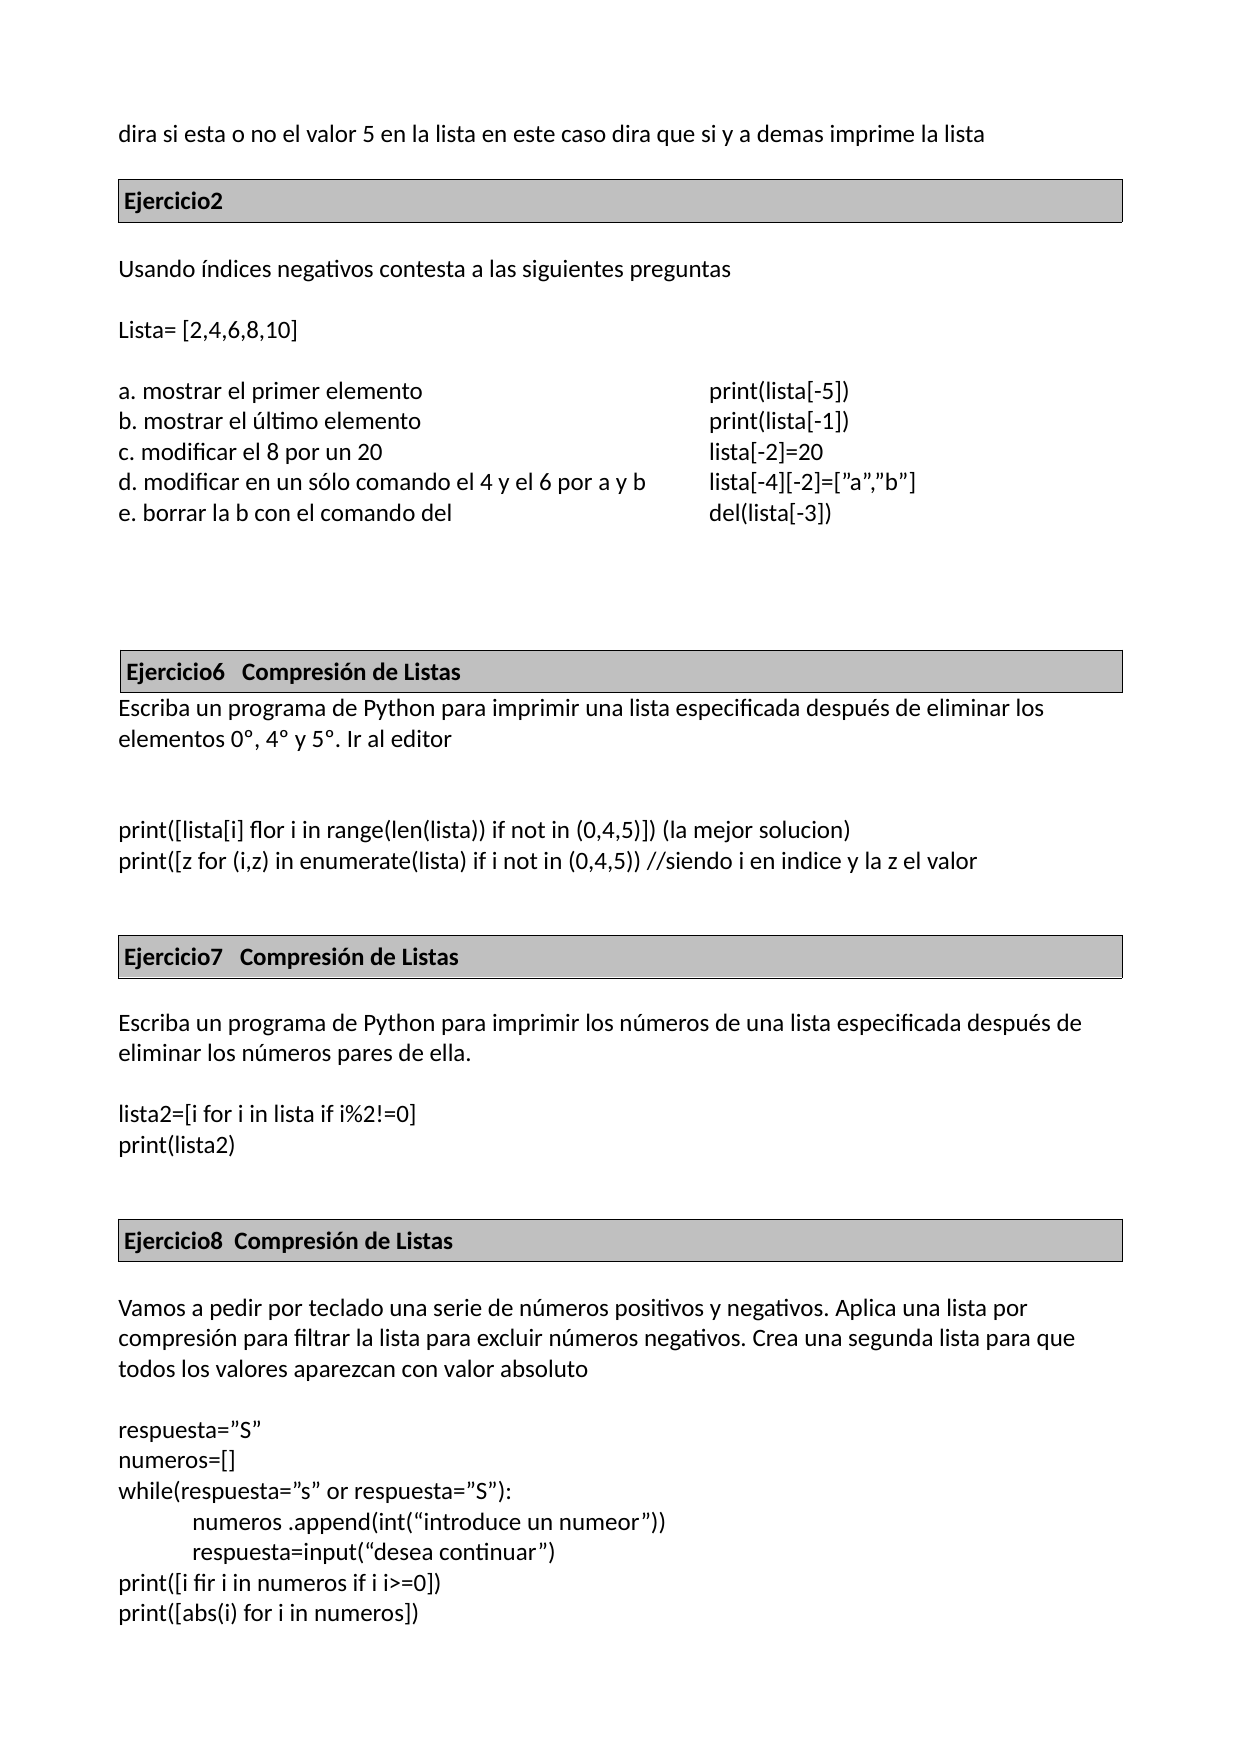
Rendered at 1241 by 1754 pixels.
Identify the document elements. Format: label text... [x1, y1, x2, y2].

text respuesta=input(“desea continuar”) [118, 1536, 1122, 1567]
text c. modificar el 8 por un 20 lista[-2]=20 [118, 436, 1122, 466]
text Vamos a pedir por teclado una serie de números positivos y negativos. Aplica una lista por compresión para filtrar la lista para excluir números negativos. Crea una segunda lista para que todos los valores aparezcan con valor absoluto [118, 1292, 1122, 1384]
text dira si esta o no el valor 5 en la lista en este caso dira que si y a demas imprime la lista [118, 118, 1122, 149]
text print([i fir i in numeros if i i>=0]) [118, 1567, 1122, 1597]
text print([lista[i] flor i in range(len(lista)) if not in (0,4,5)]) (la mejor solucion) [118, 814, 1122, 845]
text numeros .append(int(“introduce un numeor”)) [118, 1506, 1122, 1536]
text respuesta=”S” [118, 1414, 1122, 1445]
text b. mostrar el último elemento print(lista[-1]) [118, 405, 1122, 436]
text numeros=[] [118, 1445, 1122, 1475]
text Usando índices negativos contesta a las siguientes preguntas [118, 253, 1122, 283]
text print([abs(i) for i in numeros]) [118, 1597, 1122, 1628]
text print([z for (i,z) in enumerate(lista) if i not in (0,4,5)) //siendo i en indice y la z el valor [118, 845, 1122, 876]
text a. mostrar el primer elemento print(lista[-5]) [118, 375, 1122, 405]
text Escriba un programa de Python para imprimir una lista especificada después de eliminar los elementos 0º, 4º y 5º. Ir al editor [118, 692, 1122, 753]
table_header Ejercicio8 Compresión de Listas [119, 1220, 1122, 1261]
text Escriba un programa de Python para imprimir los números de una lista especificada después de eliminar los números pares de ella. [118, 1007, 1122, 1068]
text print(lista2) [118, 1129, 1122, 1159]
table_header Ejercicio7 Compresión de Listas [119, 936, 1122, 977]
text Lista= [2,4,6,8,10] [118, 314, 1122, 344]
table_header Ejercicio6 Compresión de Listas [121, 651, 1122, 692]
table_header Ejercicio2 [119, 180, 1122, 222]
text d. modificar en un sólo comando el 4 y el 6 por a y b lista[-4][-2]=[”a”,”b”] [118, 466, 1122, 497]
text lista2=[i for i in lista if i%2!=0] [118, 1098, 1122, 1129]
text e. borrar la b con el comando del del(lista[-3]) [118, 497, 1122, 527]
text while(respuesta=”s” or respuesta=”S”): [118, 1475, 1122, 1506]
